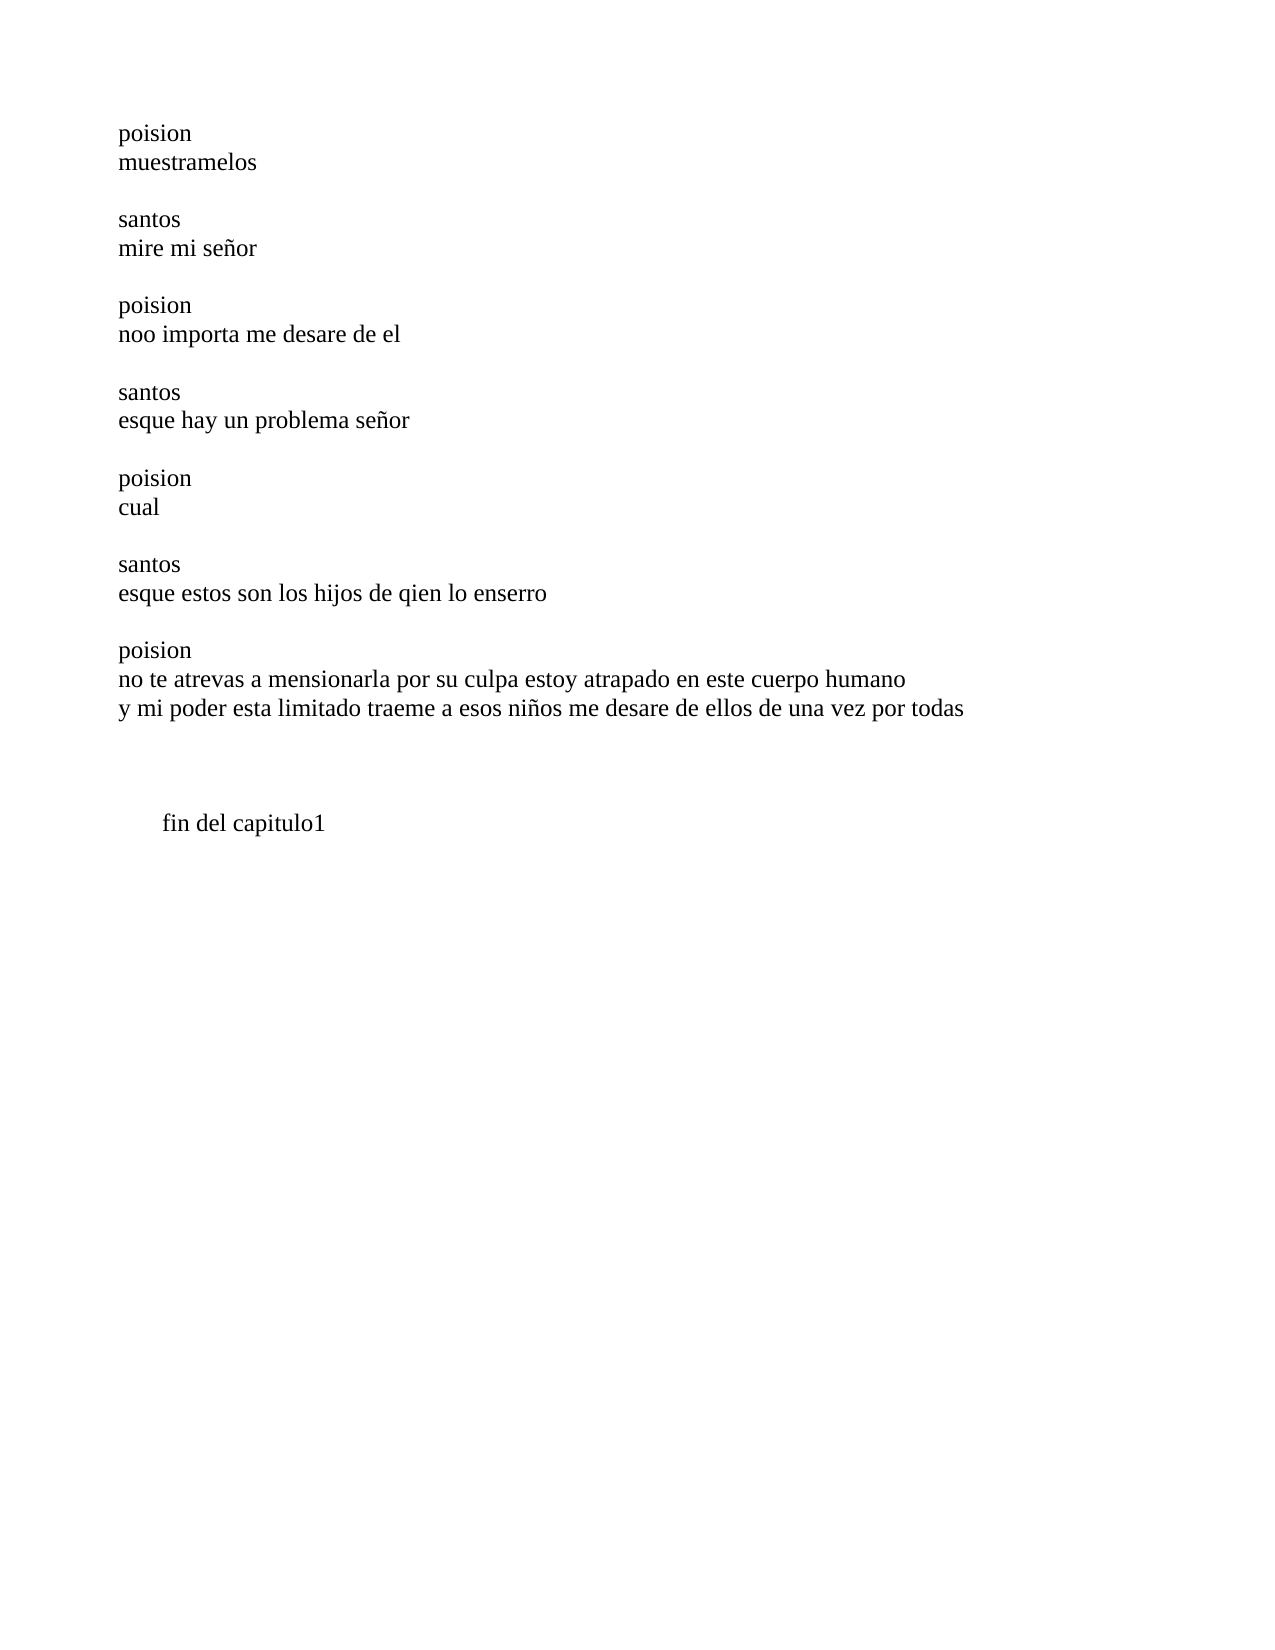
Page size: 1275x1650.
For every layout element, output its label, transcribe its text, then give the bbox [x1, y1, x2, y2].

text no te atrevas a mensionarla por su culpa estoy atrapado en este cuerpo humano [118, 664, 1157, 693]
text esque hay un problema señor [118, 406, 1157, 434]
text santos [118, 377, 1157, 406]
text cual [118, 492, 1157, 521]
text muestramelos [118, 147, 1157, 176]
text poision [118, 118, 1157, 147]
text poision [118, 291, 1157, 319]
text poision [118, 463, 1157, 492]
text y mi poder esta limitado traeme a esos niños me desare de ellos de una vez por todas [118, 693, 1157, 722]
text esque estos son los hijos de qien lo enserro [118, 578, 1157, 607]
text poision [118, 636, 1157, 664]
text noo importa me desare de el [118, 319, 1157, 348]
text mire mi señor [118, 233, 1157, 262]
text santos [118, 549, 1157, 578]
text santos [118, 204, 1157, 233]
text fin del capitulo1 [118, 808, 1157, 837]
